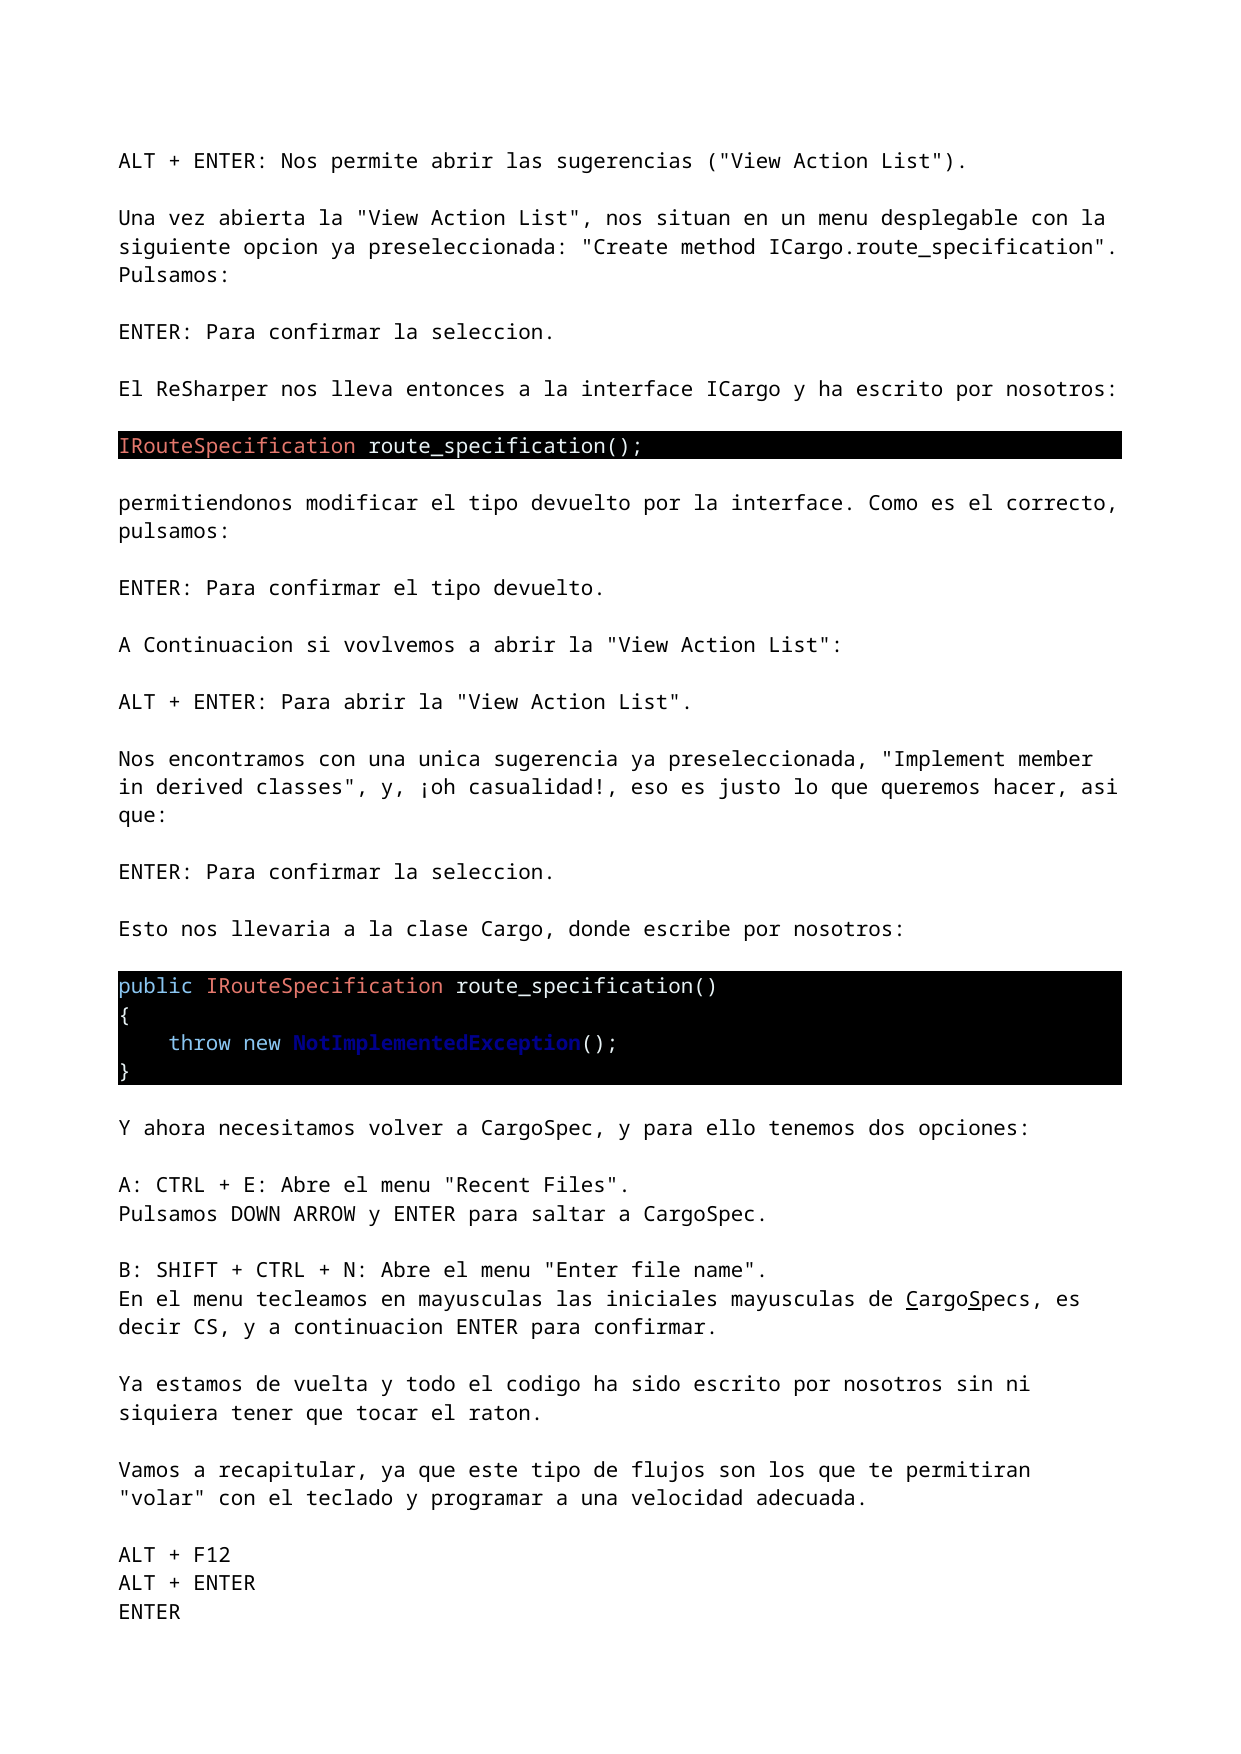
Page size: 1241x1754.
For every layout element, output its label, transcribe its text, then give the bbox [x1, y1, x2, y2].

text Ya estamos de vuelta y todo el codigo ha sido escrito por nosotros sin ni siquiera tener que tocar el raton. [118, 1369, 1122, 1426]
text throw new NotImplementedException(); [118, 1028, 1122, 1057]
text A: CTRL + E: Abre el menu "Recent Files". [118, 1170, 1122, 1199]
text ALT + ENTER: Nos permite abrir las sugerencias ("View Action List"). [118, 147, 1122, 175]
text ENTER: Para confirmar la seleccion. [118, 317, 1122, 346]
text En el menu tecleamos en mayusculas las iniciales mayusculas de CargoSpecs, es decir CS, y a continuacion ENTER para confirmar. [118, 1284, 1122, 1341]
text A Continuacion si vovlvemos a abrir la "View Action List": [118, 630, 1122, 658]
text permitiendonos modificar el tipo devuelto por la interface. Como es el correcto, pulsamos: [118, 488, 1122, 545]
text public IRouteSpecification route_specification() [118, 971, 1122, 1000]
text ALT + ENTER: Para abrir la "View Action List". [118, 687, 1122, 715]
text El ReSharper nos lleva entonces a la interface ICargo y ha escrito por nosotros: [118, 374, 1122, 402]
text { [118, 1000, 1122, 1028]
text Pulsamos DOWN ARROW y ENTER para saltar a CargoSpec. [118, 1199, 1122, 1227]
text ENTER: Para confirmar el tipo devuelto. [118, 573, 1122, 602]
text Nos encontramos con una unica sugerencia ya preseleccionada, "Implement member in derived classes", y, ¡oh casualidad!, eso es justo lo que queremos hacer, asi que: [118, 744, 1122, 829]
text Y ahora necesitamos volver a CargoSpec, y para ello tenemos dos opciones: [118, 1113, 1122, 1142]
text Esto nos llevaria a la clase Cargo, donde escribe por nosotros: [118, 914, 1122, 943]
text IRouteSpecification route_specification(); [118, 431, 1122, 459]
text ALT + ENTER [118, 1568, 1122, 1597]
text Vamos a recapitular, ya que este tipo de flujos son los que te permitiran "volar" con el teclado y programar a una velocidad adecuada. [118, 1455, 1122, 1512]
text B: SHIFT + CTRL + N: Abre el menu "Enter file name". [118, 1256, 1122, 1284]
text ENTER: Para confirmar la seleccion. [118, 857, 1122, 886]
text ALT + F12 [118, 1540, 1122, 1568]
text } [118, 1057, 1122, 1085]
text Una vez abierta la "View Action List", nos situan en un menu desplegable con la siguiente opcion ya preseleccionada: "Create method ICargo.route_specification". Pulsamos: [118, 203, 1122, 289]
text ENTER [118, 1597, 1122, 1625]
